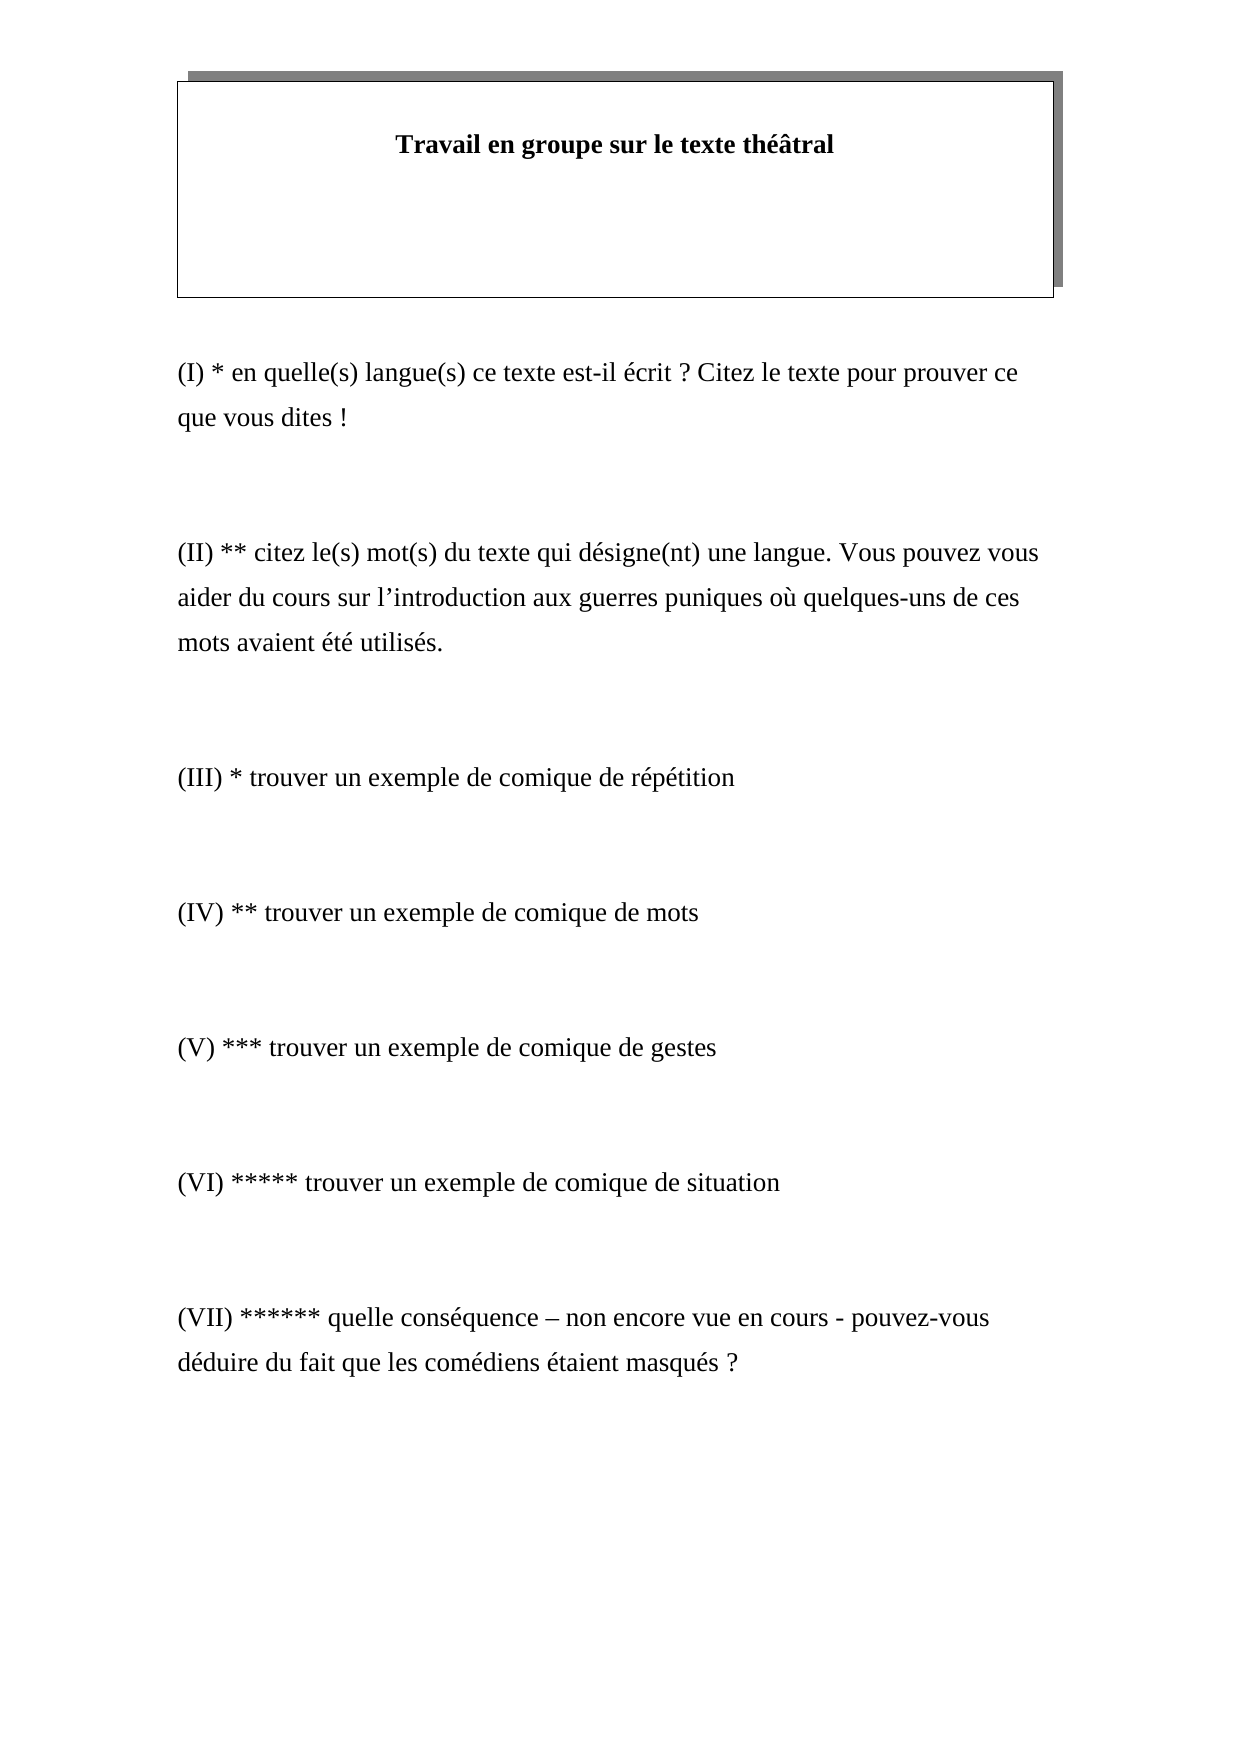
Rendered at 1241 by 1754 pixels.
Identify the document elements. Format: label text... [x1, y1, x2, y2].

text (IV) ** trouver un exemple de comique de mots [177, 897, 1063, 927]
text (I) * en quelle(s) langue(s) ce texte est-il écrit ? Citez le texte pour prouver ce que vous dites ! [177, 357, 1063, 432]
text (III) * trouver un exemple de comique de répétition [177, 762, 1063, 792]
text Travail en groupe sur le texte théâtral [178, 126, 1052, 159]
text (II) ** citez le(s) mot(s) du texte qui désigne(nt) une langue. Vous pouvez vous aider du cours sur l’introduction aux guerres puniques où quelques-uns de ces mots avaient été utilisés. [177, 537, 1063, 657]
text (V) *** trouver un exemple de comique de gestes [177, 1032, 1063, 1062]
text (VI) ***** trouver un exemple de comique de situation [177, 1167, 1063, 1197]
text (VII) ****** quelle conséquence – non encore vue en cours - pouvez-vous déduire du fait que les comédiens étaient masqués ? [177, 1302, 1063, 1377]
